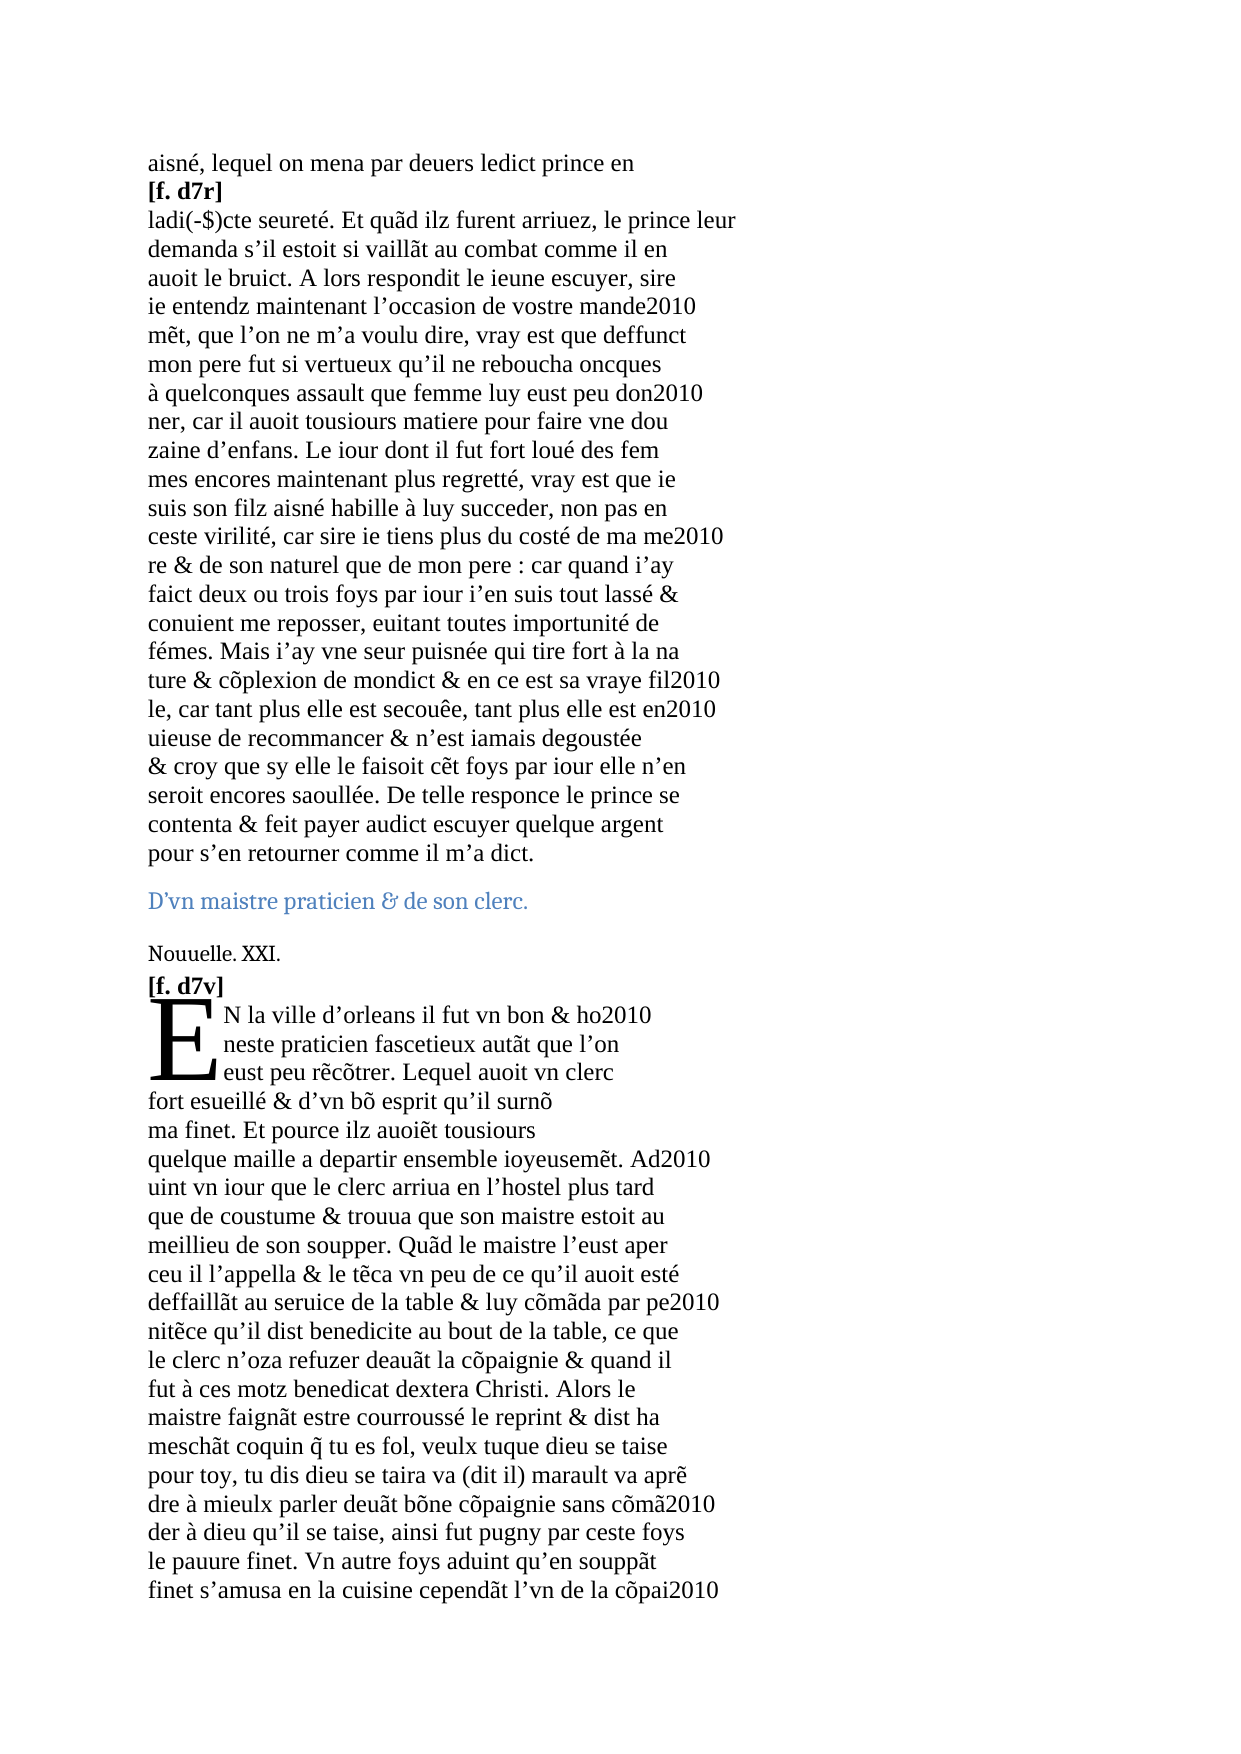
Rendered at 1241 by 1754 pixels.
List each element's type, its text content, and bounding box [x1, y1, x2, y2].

text aisné, lequel on mena par deuers ledict prince en [f. d7r] ladi(-$)cte seureté. Et quãd ilz furent arriuez, le prince leur demanda s’il estoit si vaillãt au combat comme il en auoit le bruict. A lors respondit le ieune escuyer, sire ie entendz maintenant l’occasion de vostre mande2010 mẽt, que l’on ne m’a voulu dire, vray est que deffunct mon pere fut si vertueux qu’il ne reboucha oncques à quelconques assault que femme luy eust peu don2010 ner, car il auoit tousiours matiere pour faire vne dou zaine d’enfans. Le iour dont il fut fort loué des fem mes encores maintenant plus regretté, vray est que ie suis son filz aisné habille à luy succeder, non pas en ceste virilité, car sire ie tiens plus du costé de ma me2010 re & de son naturel que de mon pere : car quand i’ay faict deux ou trois foys par iour i’en suis tout lassé & conuient me reposser, euitant toutes importunité de fémes. Mais i’ay vne seur puisnée qui tire fort à la na ture & cõplexion de mondict & en ce est sa vraye fil2010 le, car tant plus elle est secouêe, tant plus elle est en2010 uieuse de recommancer & n’est iamais degoustée & croy que sy elle le faisoit cẽt foys par iour elle n’en seroit encores saoullée. De telle responce le prince se contenta & feit payer audict escuyer quelque argent pour s’en retourner comme il m’a dict. [148, 148, 1093, 866]
text EN la ville d’orleans il fut vn bon & ho2010 neste praticien fascetieux autãt que l’on eust peu rẽcõtrer. Lequel auoit vn clerc fort esueillé & d’vn bõ esprit qu’il surnõ ma finet. Et pource ilz auoiẽt tousiours quelque maille a departir ensemble ioyeusemẽt. Ad2010 uint vn iour que le clerc arriua en l’hostel plus tard que de coustume & trouua que son maistre estoit au meillieu de son soupper. Quãd le maistre l’eust aper ceu il l’appella & le tẽca vn peu de ce qu’il auoit esté deffaillãt au seruice de la table & luy cõmãda par pe2010 nitẽce qu’il dist benedicite au bout de la table, ce que le clerc n’oza refuzer deauãt la cõpaignie & quand il fut à ces motz benedicat dextera Christi. Alors le maistre faignãt estre courroussé le reprint & dist ha meschãt coquin q̃ tu es fol, veulx tuque dieu se taise pour toy, tu dis dieu se taira va (dit il) marault va aprẽ dre à mieulx parler deuãt bõne cõpaignie sans cõmã2010 der à dieu qu’il se taise, ainsi fut pugny par ceste foys le pauure finet. Vn autre foys aduint qu’en souppãt finet s’amusa en la cuisine cependãt l’vn de la cõpai2010 [148, 1000, 1093, 1604]
subtitle D’vn maistre praticien & de son clerc. [148, 887, 1093, 916]
text [f. d7v] [148, 971, 1093, 1000]
subtitle Nouuelle. XXI. [148, 941, 1093, 967]
